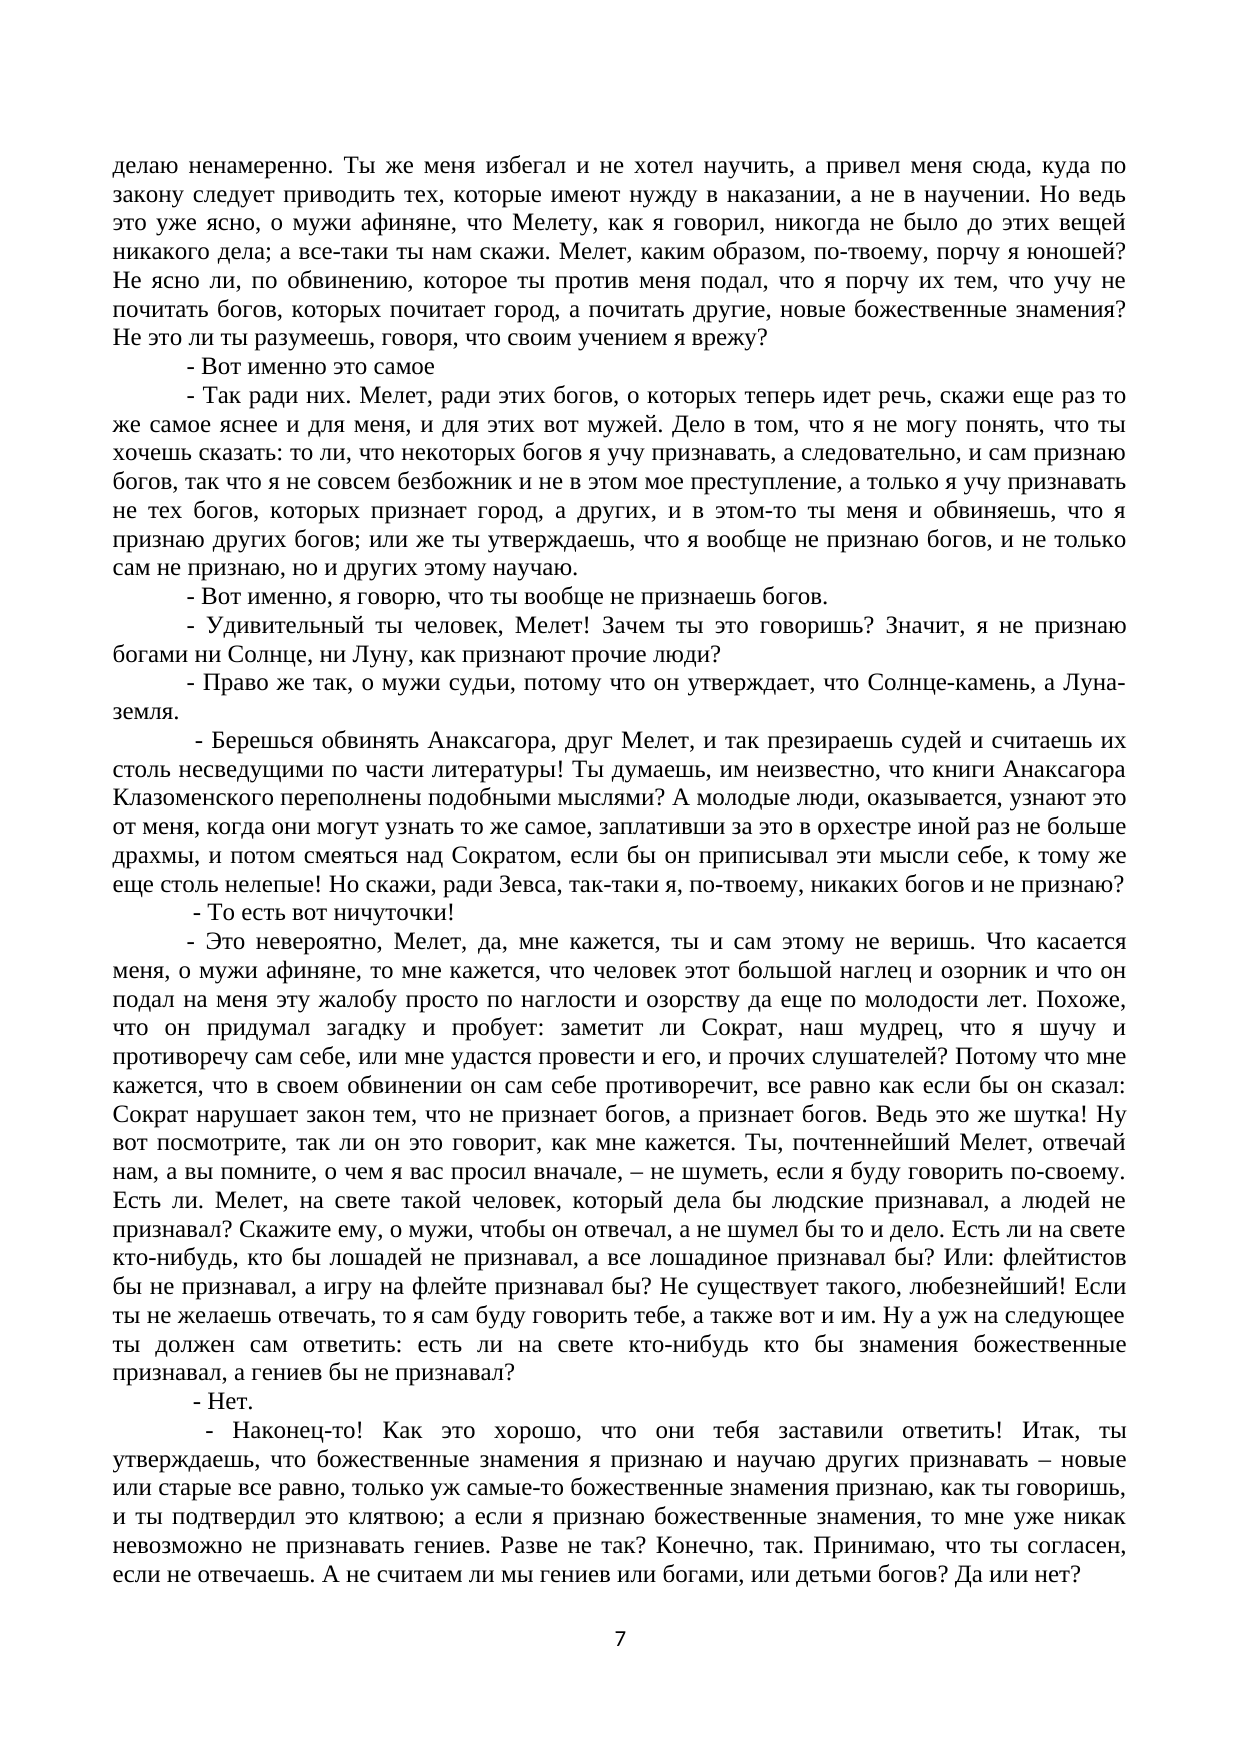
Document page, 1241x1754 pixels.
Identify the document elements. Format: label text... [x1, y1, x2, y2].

text делаю ненамеренно. Ты же меня избегал и не хотел научить, а привел меня сюда, куда по закону следует приводить тех, которые имеют нужду в наказании, а не в научении. Но ведь это уже ясно, о мужи афиняне, что Мелету, как я говорил, никогда не было до этих вещей никакого дела; а все-таки ты нам скажи. Мелет, каким образом, по-твоему, порчу я юношей? Не ясно ли, по обвинению, которое ты против меня подал, что я порчу их тем, что учу не почитать богов, которых почитает город, а почитать другие, новые божественные знамения? Не это ли ты разумеешь, говоря, что своим учением я врежу? [112, 150, 1128, 351]
text - Вот именно, я говорю, что ты вообще не признаешь богов. [112, 581, 1128, 610]
text - То есть вот ничуточки! [112, 897, 1128, 926]
text - Берешься обвинять Анаксагора, друг Мелет, и так презираешь судей и считаешь их столь несведущими по части литературы! Ты думаешь, им неизвестно, что книги Анаксагора Клазоменского переполнены подобными мыслями? А молодые люди, оказывается, узнают это от меня, когда они могут узнать то же самое, заплативши за это в орхестре иной раз не больше драхмы, и потом смеяться над Сократом, если бы он приписывал эти мысли себе, к тому же еще столь нелепые! Но скажи, ради Зевса, так-таки я, по-твоему, никаких богов и не признаю? [112, 725, 1128, 897]
text - Вот именно это самое [112, 351, 1128, 380]
text - Это невероятно, Мелет, да, мне кажется, ты и сам этому не веришь. Что касается меня, о мужи афиняне, то мне кажется, что человек этот большой наглец и озорник и что он подал на меня эту жалобу просто по наглости и озорству да еще по молодости лет. Похоже, что он придумал загадку и пробует: заметит ли Сократ, наш мудрец, что я шучу и противоречу сам себе, или мне удастся провести и его, и прочих слушателей? Потому что мне кажется, что в своем обвинении он сам себе противоречит, все равно как если бы он сказал: Сократ нарушает закон тем, что не признает богов, а признает богов. Ведь это же шутка! Ну вот посмотрите, так ли он это говорит, как мне кажется. Ты, почтеннейший Мелет, отвечай нам, а вы помните, о чем я вас просил вначале, – не шуметь, если я буду говорить по-своему. Есть ли. Мелет, на свете такой человек, который дела бы людские признавал, а людей не признавал? Скажите ему, о мужи, чтобы он отвечал, а не шумел бы то и дело. Есть ли на свете кто-нибудь, кто бы лошадей не признавал, а все лошадиное признавал бы? Или: флейтистов бы не признавал, а игру на флейте признавал бы? Не существует такого, любезнейший! Если ты не желаешь отвечать, то я сам буду говорить тебе, а также вот и им. Ну а уж на следующее ты должен сам ответить: есть ли на свете кто-нибудь кто бы знамения божественные признавал, а гениев бы не признавал? [112, 926, 1128, 1386]
text - Так ради них. Мелет, ради этих богов, о которых теперь идет речь, скажи еще раз то же самое яснее и для меня, и для этих вот мужей. Дело в том, что я не могу понять, что ты хочешь сказать: то ли, что некоторых богов я учу признавать, а следовательно, и сам признаю богов, так что я не совсем безбожник и не в этом мое преступление, а только я учу признавать не тех богов, которых признает город, а других, и в этом-то ты меня и обвиняешь, что я признаю других богов; или же ты утверждаешь, что я вообще не признаю богов, и не только сам не признаю, но и других этому научаю. [112, 380, 1128, 581]
text - Нет. [112, 1386, 1128, 1415]
text - Удивительный ты человек, Мелет! Зачем ты это говоришь? Значит, я не признаю богами ни Солнце, ни Луну, как признают прочие люди? [112, 610, 1128, 667]
text - Право же так, о мужи судьи, потому что он утверждает, что Солнце-камень, а Луна-земля. [112, 667, 1128, 725]
text - Наконец-то! Как это хорошо, что они тебя заставили ответить! Итак, ты утверждаешь, что божественные знамения я признаю и научаю других признавать – новые или старые все равно, только уж самые-то божественные знамения признаю, как ты говоришь, и ты подтвердил это клятвою; а если я признаю божественные знамения, то мне уже никак невозможно не признавать гениев. Разве не так? Конечно, так. Принимаю, что ты согласен, если не отвечаешь. А не считаем ли мы гениев или богами, или детьми богов? Да или нет? [112, 1415, 1128, 1587]
